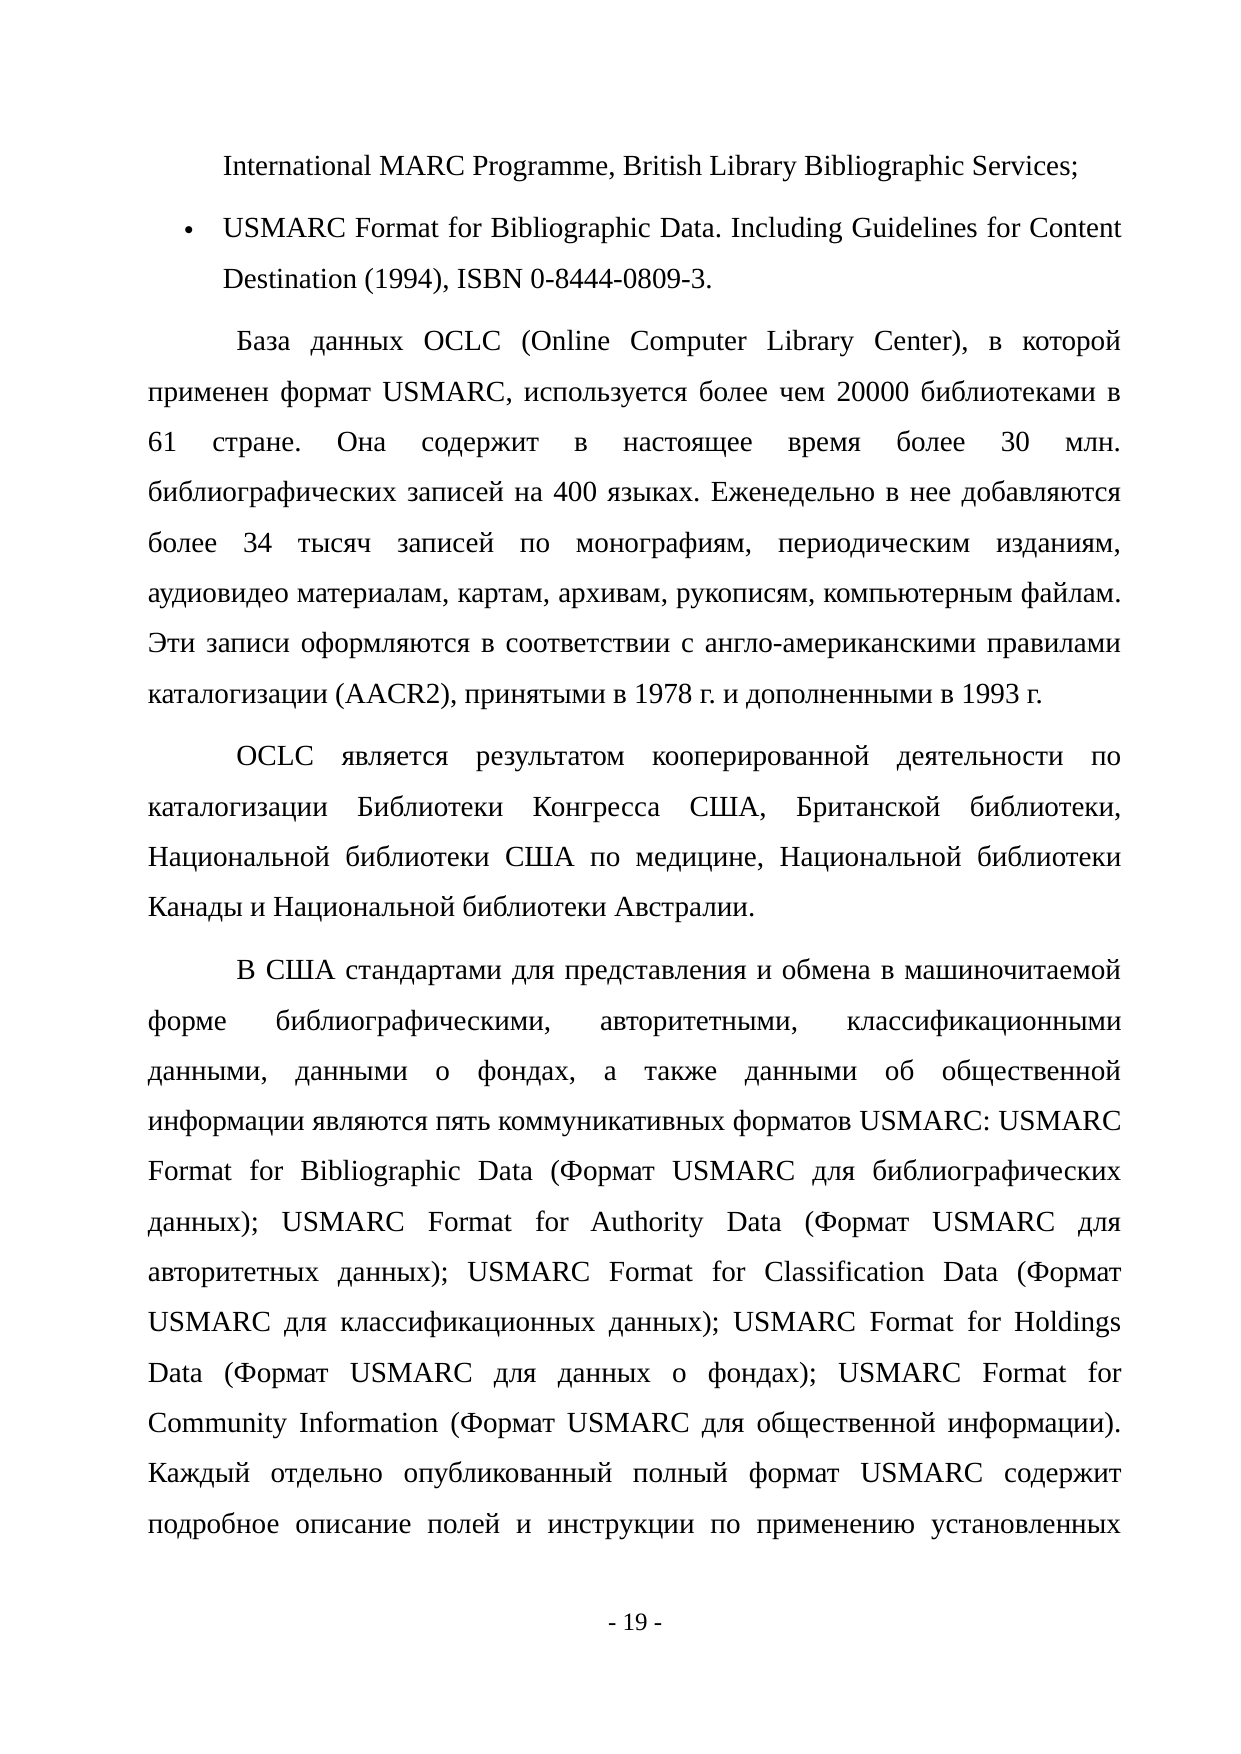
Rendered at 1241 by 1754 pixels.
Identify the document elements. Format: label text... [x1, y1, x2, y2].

text OCLC является результатом кооперированной деятельности по каталогизации Библиотеки Конгресса США, Британской библиотеки, Национальной библиотеки США по медицине, Национальной библиотеки Канады и Национальной библиотеки Австралии. [148, 738, 1122, 923]
text В США стандартами для представления и обмена в машиночитаемой форме библиографическими, авторитетными, классификационными данными, данными о фондах, а также данными об общественной информации являются пять коммуникативных форматов USMARC: USMARC Format for Bibliographic Data (Формат USMARC для библиографических данных); USMARC Format for Authority Data (Формат USMARC для авторитетных данных); USMARC Format for Classification Data (Формат USMARC для классификационных данных); USMARC Format for Holdings Data (Формат USMARC для данных о фондах); USMARC Format for Community Information (Формат USMARC для общественной информации). Каждый отдельно опубликованный полный формат USMARC содержит подробное описание полей и инструкции по применению установленных [148, 952, 1122, 1539]
list USMARC Format for Bibliographic Data. Including Guidelines for Content Destination (1994), ISBN 0-8444-0809-3. [185, 210, 1122, 294]
list International MARC Programme, British Library Bibliographic Services; [185, 148, 1122, 181]
text База данных OCLC (Online Computer Library Center), в которой применен формат USMARC, используется более чем 20000 библиотеками в 61 стране. Она содержит в настоящее время более 30 млн. библиографических записей на 400 языках. Еженедельно в нее добавляются более 34 тысяч записей по монографиям, периодическим изданиям, аудиовидео материалам, картам, архивам, рукописям, компьютерным файлам. Эти записи оформляются в соответствии с англо-американскими правилами каталогизации (AACR2), принятыми в 1978 г. и дополненными в 1993 г. [148, 323, 1122, 709]
